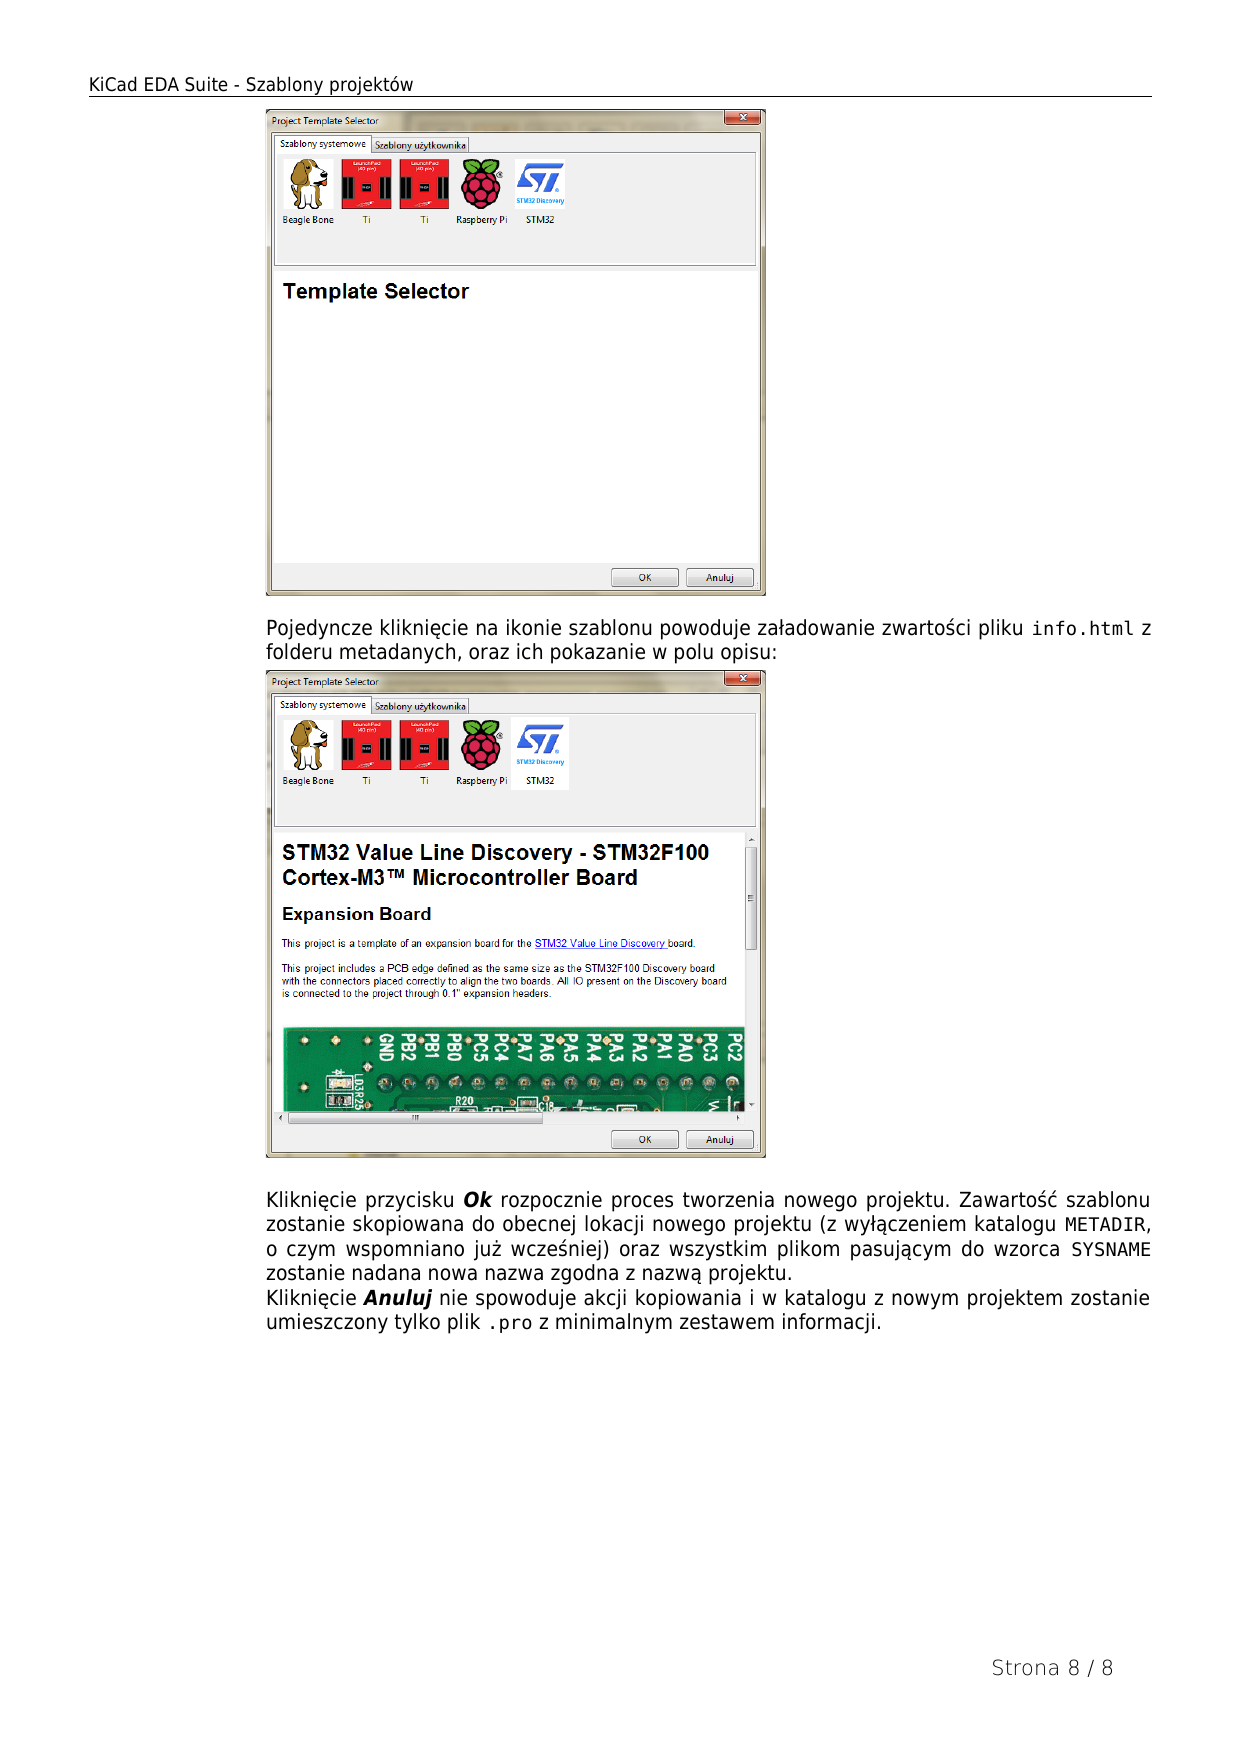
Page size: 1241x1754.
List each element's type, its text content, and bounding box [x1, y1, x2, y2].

text Kliknięcie przycisku Ok rozpocznie proces tworzenia nowego projektu. Zawartość szablonu zostanie skopiowana do obecnej lokacji nowego projektu (z wyłączeniem katalogu METADIR, o czym wspomniano już wcześniej) oraz wszystkim plikom pasującym do wzorca SYSNAME zostanie nadana nowa nazwa zgodna z nazwą projektu. [266, 1188, 1152, 1286]
text Pojedyncze kliknięcie na ikonie szablonu powoduje załadowanie zwartości pliku info.html z folderu metadanych, oraz ich pokazanie w polu opisu: [266, 616, 1152, 665]
picture [265, 670, 766, 1158]
picture [265, 109, 766, 596]
text Kliknięcie Anuluj nie spowoduje akcji kopiowania i w katalogu z nowym projektem zostanie umieszczony tylko plik .pro z minimalnym zestawem informacji. [266, 1286, 1152, 1335]
